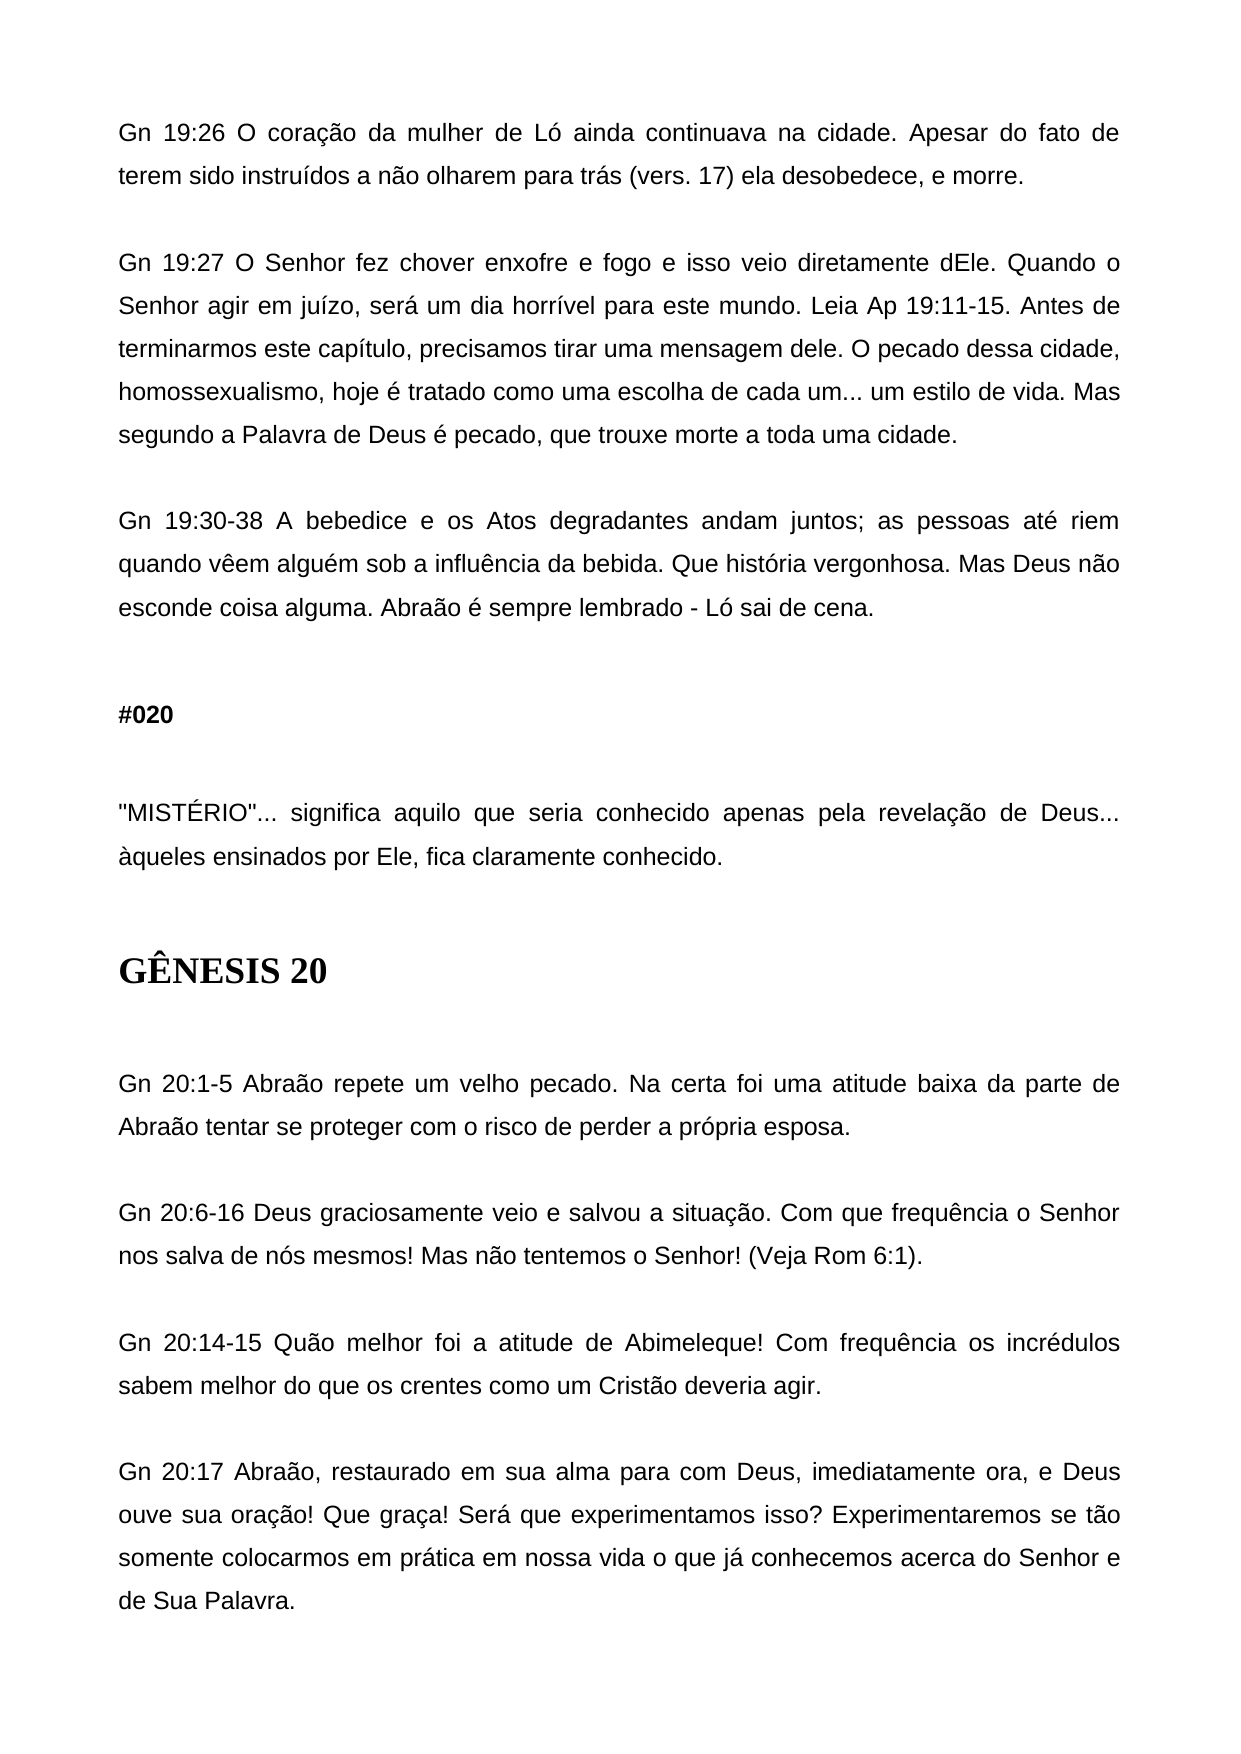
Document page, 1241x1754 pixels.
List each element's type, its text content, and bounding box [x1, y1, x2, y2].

subtitle #020 [118, 699, 1122, 728]
subtitle GÊNESIS 20 [118, 948, 1122, 992]
text Gn 20:6-16 Deus graciosamente veio e salvou a situação. Com que frequência o Senhor nos salva de nós mesmos! Mas não tentemos o Senhor! (Veja Rom 6:1). [118, 1198, 1122, 1270]
text "MISTÉRIO"... significa aquilo que seria conhecido apenas pela revelação de Deus... àqueles ensinados por Ele, fica claramente conhecido. [118, 798, 1122, 870]
text Gn 20:1-5 Abraão repete um velho pecado. Na certa foi uma atitude baixa da parte de Abraão tentar se proteger com o risco de perder a própria esposa. [118, 1069, 1122, 1141]
text Gn 20:14-15 Quão melhor foi a atitude de Abimeleque! Com frequência os incrédulos sabem melhor do que os crentes como um Cristão deveria agir. [118, 1328, 1122, 1399]
text Gn 20:17 Abraão, restaurado em sua alma para com Deus, imediatamente ora, e Deus ouve sua oração! Que graça! Será que experimentamos isso? Experimentaremos se tão somente colocarmos em prática em nossa vida o que já conhecemos acerca do Senhor e de Sua Palavra. [118, 1457, 1122, 1615]
text Gn 19:26 O coração da mulher de Ló ainda continuava na cidade. Apesar do fato de terem sido instruídos a não olharem para trás (vers. 17) ela desobedece, e morre. [118, 118, 1122, 190]
text Gn 19:30-38 A bebedice e os Atos degradantes andam juntos; as pessoas até riem quando vêem alguém sob a influência da bebida. Que história vergonhosa. Mas Deus não esconde coisa alguma. Abraão é sempre lembrado - Ló sai de cena. [118, 506, 1122, 621]
text Gn 19:27 O Senhor fez chover enxofre e fogo e isso veio diretamente dEle. Quando o Senhor agir em juízo, será um dia horrível para este mundo. Leia Ap 19:11-15. Antes de terminarmos este capítulo, precisamos tirar uma mensagem dele. O pecado dessa cidade, homossexualismo, hoje é tratado como uma escolha de cada um... um estilo de vida. Mas segundo a Palavra de Deus é pecado, que trouxe morte a toda uma cidade. [118, 247, 1122, 449]
